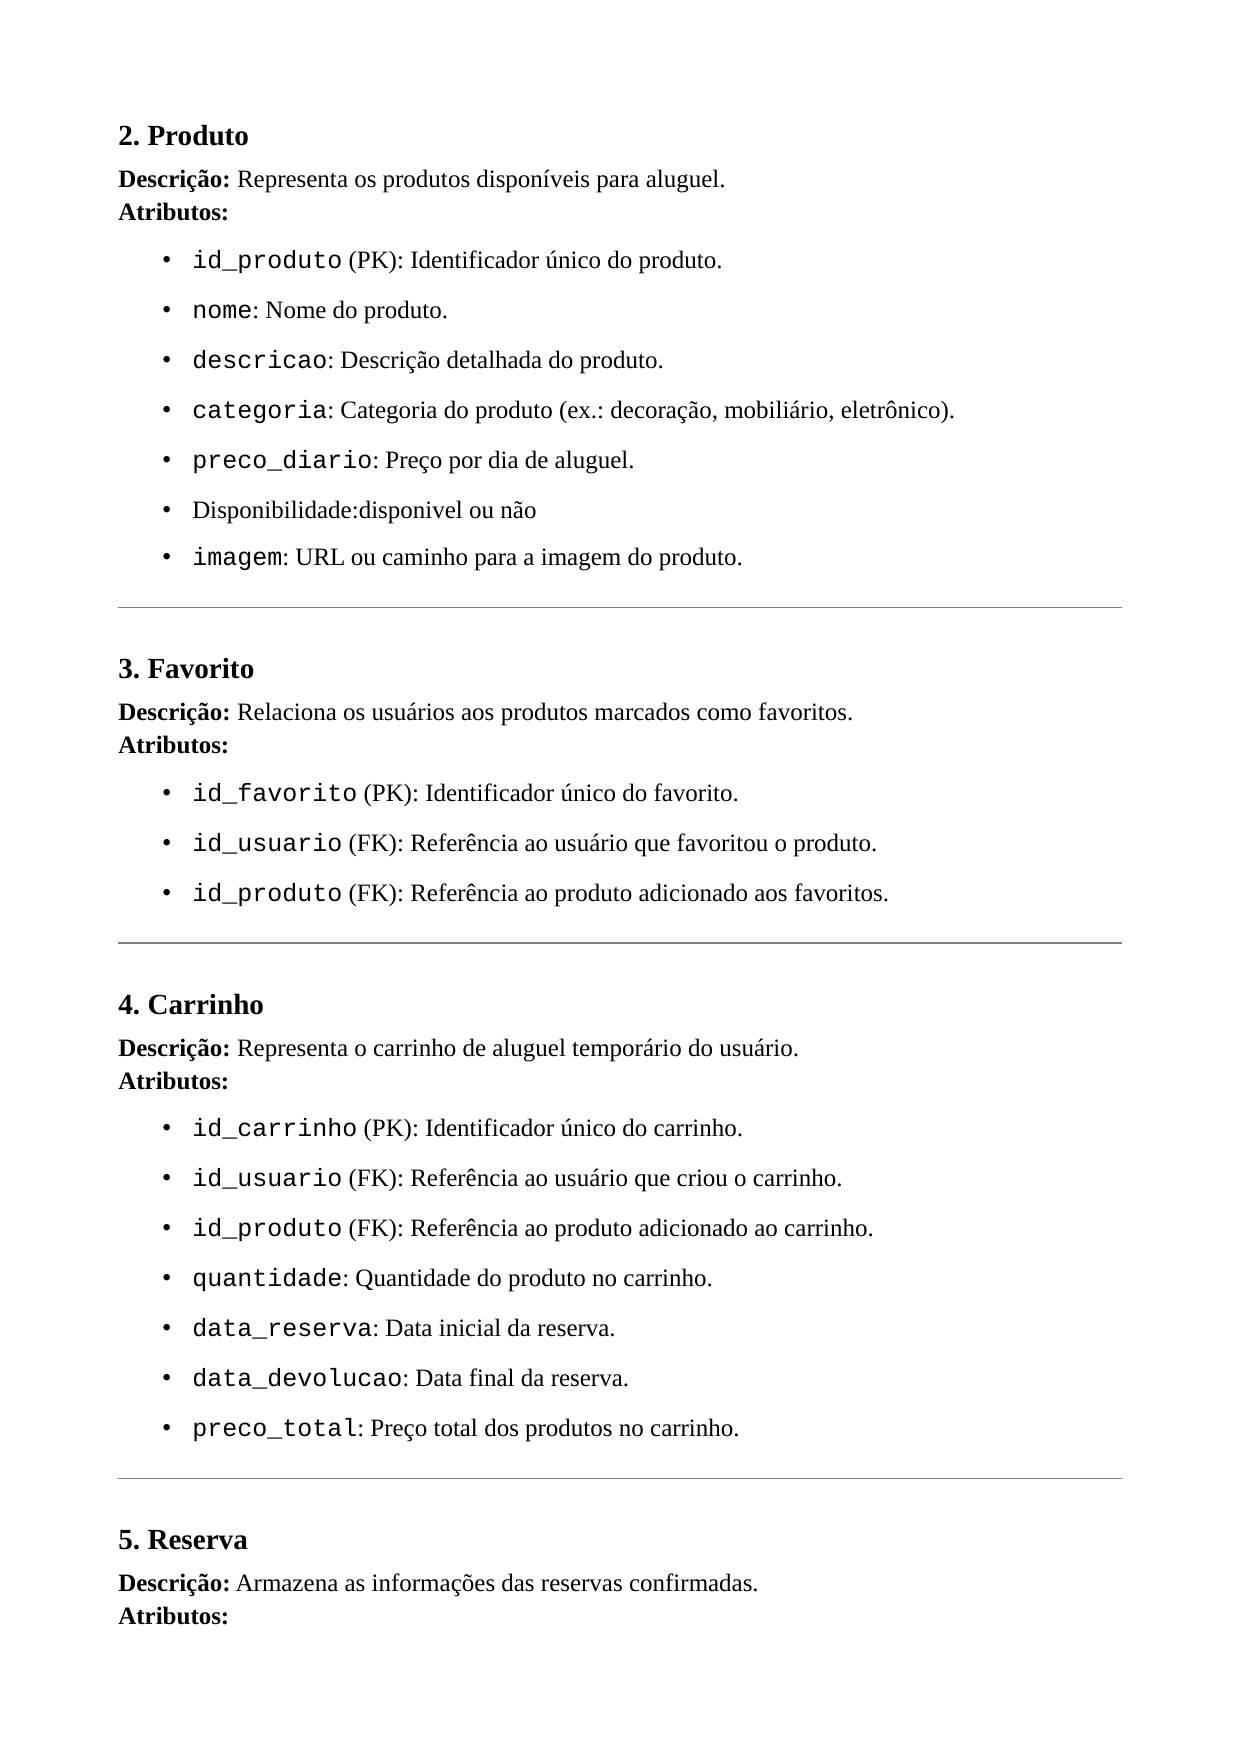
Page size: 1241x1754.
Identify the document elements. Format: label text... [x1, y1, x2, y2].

text Descrição: Armazena as informações das reservas confirmadas. Atributos: [118, 1568, 1122, 1630]
list id_favorito (PK): Identificador único do favorito. [162, 778, 1122, 809]
list preco_diario: Preço por dia de aluguel. [162, 445, 1122, 476]
subtitle 5. Reserva [118, 1522, 1122, 1556]
list descricao: Descrição detalhada do produto. [162, 345, 1122, 376]
list preco_total: Preço total dos produtos no carrinho. [162, 1413, 1122, 1444]
list id_carrinho (PK): Identificador único do carrinho. [162, 1113, 1122, 1144]
list id_usuario (FK): Referência ao usuário que criou o carrinho. [162, 1163, 1122, 1194]
text Descrição: Relaciona os usuários aos produtos marcados como favoritos. Atributos: [118, 697, 1122, 759]
list Disponibilidade:disponivel ou não [162, 495, 1122, 523]
list categoria: Categoria do produto (ex.: decoração, mobiliário, eletrônico). [162, 395, 1122, 426]
subtitle 4. Carrinho [118, 987, 1122, 1020]
list id_produto (FK): Referência ao produto adicionado ao carrinho. [162, 1213, 1122, 1244]
text Descrição: Representa os produtos disponíveis para aluguel. Atributos: [118, 164, 1122, 226]
subtitle 2. Produto [118, 118, 1122, 152]
list quantidade: Quantidade do produto no carrinho. [162, 1263, 1122, 1294]
list imagem: URL ou caminho para a imagem do produto. [162, 542, 1122, 573]
subtitle 3. Favorito [118, 651, 1122, 685]
list data_devolucao: Data final da reserva. [162, 1363, 1122, 1394]
text Descrição: Representa o carrinho de aluguel temporário do usuário. Atributos: [118, 1033, 1122, 1094]
list id_produto (PK): Identificador único do produto. [162, 245, 1122, 276]
list id_usuario (FK): Referência ao usuário que favoritou o produto. [162, 828, 1122, 859]
list data_reserva: Data inicial da reserva. [162, 1313, 1122, 1344]
list nome: Nome do produto. [162, 295, 1122, 326]
list id_produto (FK): Referência ao produto adicionado aos favoritos. [162, 878, 1122, 909]
